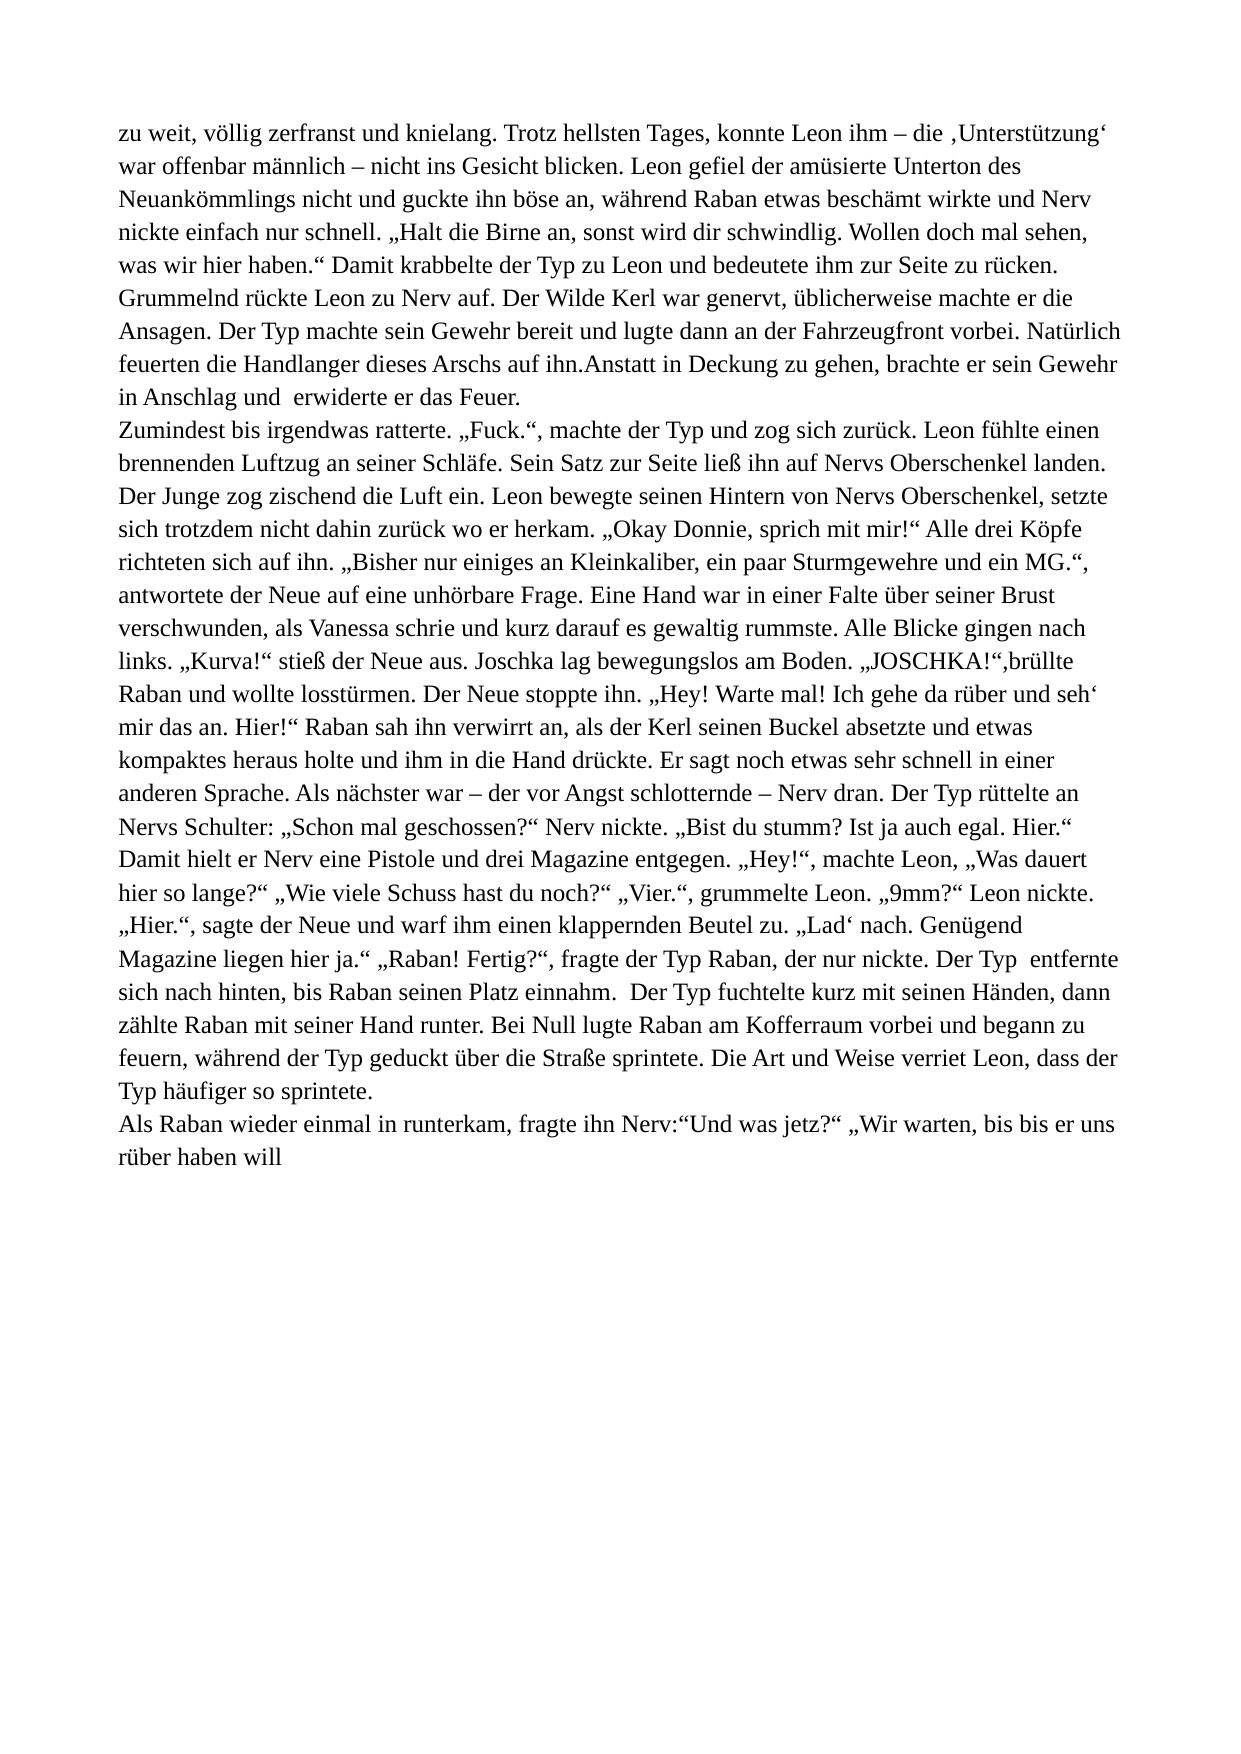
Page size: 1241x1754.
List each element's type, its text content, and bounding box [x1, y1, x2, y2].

text Als Raban wieder einmal in runterkam, fragte ihn Nerv:“Und was jetz?“ „Wir warten, bis bis er uns rüber haben will [118, 1109, 1122, 1171]
text zu weit, völlig zerfranst und knielang. Trotz hellsten Tages, konnte Leon ihm – die ‚Unterstützung‘ war offenbar männlich – nicht ins Gesicht blicken. Leon gefiel der amüsierte Unterton des Neuankömmlings nicht und guckte ihn böse an, während Raban etwas beschämt wirkte und Nerv nickte einfach nur schnell. „Halt die Birne an, sonst wird dir schwindlig. Wollen doch mal sehen, was wir hier haben.“ Damit krabbelte der Typ zu Leon und bedeutete ihm zur Seite zu rücken. Grummelnd rückte Leon zu Nerv auf. Der Wilde Kerl war genervt, üblicherweise machte er die Ansagen. Der Typ machte sein Gewehr bereit und lugte dann an der Fahrzeugfront vorbei. Natürlich feuerten die Handlanger dieses Arschs auf ihn.Anstatt in Deckung zu gehen, brachte er sein Gewehr in Anschlag und erwiderte er das Feuer. [118, 118, 1122, 411]
text Zumindest bis irgendwas ratterte. „Fuck.“, machte der Typ und zog sich zurück. Leon fühlte einen brennenden Luftzug an seiner Schläfe. Sein Satz zur Seite ließ ihn auf Nervs Oberschenkel landen. Der Junge zog zischend die Luft ein. Leon bewegte seinen Hintern von Nervs Oberschenkel, setzte sich trotzdem nicht dahin zurück wo er herkam. „Okay Donnie, sprich mit mir!“ Alle drei Köpfe richteten sich auf ihn. „Bisher nur einiges an Kleinkaliber, ein paar Sturmgewehre und ein MG.“, antwortete der Neue auf eine unhörbare Frage. Eine Hand war in einer Falte über seiner Brust verschwunden, als Vanessa schrie und kurz darauf es gewaltig rummste. Alle Blicke gingen nach links. „Kurva!“ stieß der Neue aus. Joschka lag bewegungslos am Boden. „JOSCHKA!“,brüllte Raban und wollte losstürmen. Der Neue stoppte ihn. „Hey! Warte mal! Ich gehe da rüber und seh‘ mir das an. Hier!“ Raban sah ihn verwirrt an, als der Kerl seinen Buckel absetzte und etwas kompaktes heraus holte und ihm in die Hand drückte. Er sagt noch etwas sehr schnell in einer anderen Sprache. Als nächster war – der vor Angst schlotternde – Nerv dran. Der Typ rüttelte an Nervs Schulter: „Schon mal geschossen?“ Nerv nickte. „Bist du stumm? Ist ja auch egal. Hier.“ Damit hielt er Nerv eine Pistole und drei Magazine entgegen. „Hey!“, machte Leon, „Was dauert hier so lange?“ „Wie viele Schuss hast du noch?“ „Vier.“, grummelte Leon. „9mm?“ Leon nickte. „Hier.“, sagte der Neue und warf ihm einen klappernden Beutel zu. „Lad‘ nach. Genügend Magazine liegen hier ja.“ „Raban! Fertig?“, fragte der Typ Raban, der nur nickte. Der Typ entfernte sich nach hinten, bis Raban seinen Platz einnahm. Der Typ fuchtelte kurz mit seinen Händen, dann zählte Raban mit seiner Hand runter. Bei Null lugte Raban am Kofferraum vorbei und begann zu feuern, während der Typ geduckt über die Straße sprintete. Die Art und Weise verriet Leon, dass der Typ häufiger so sprintete. [118, 415, 1122, 1104]
